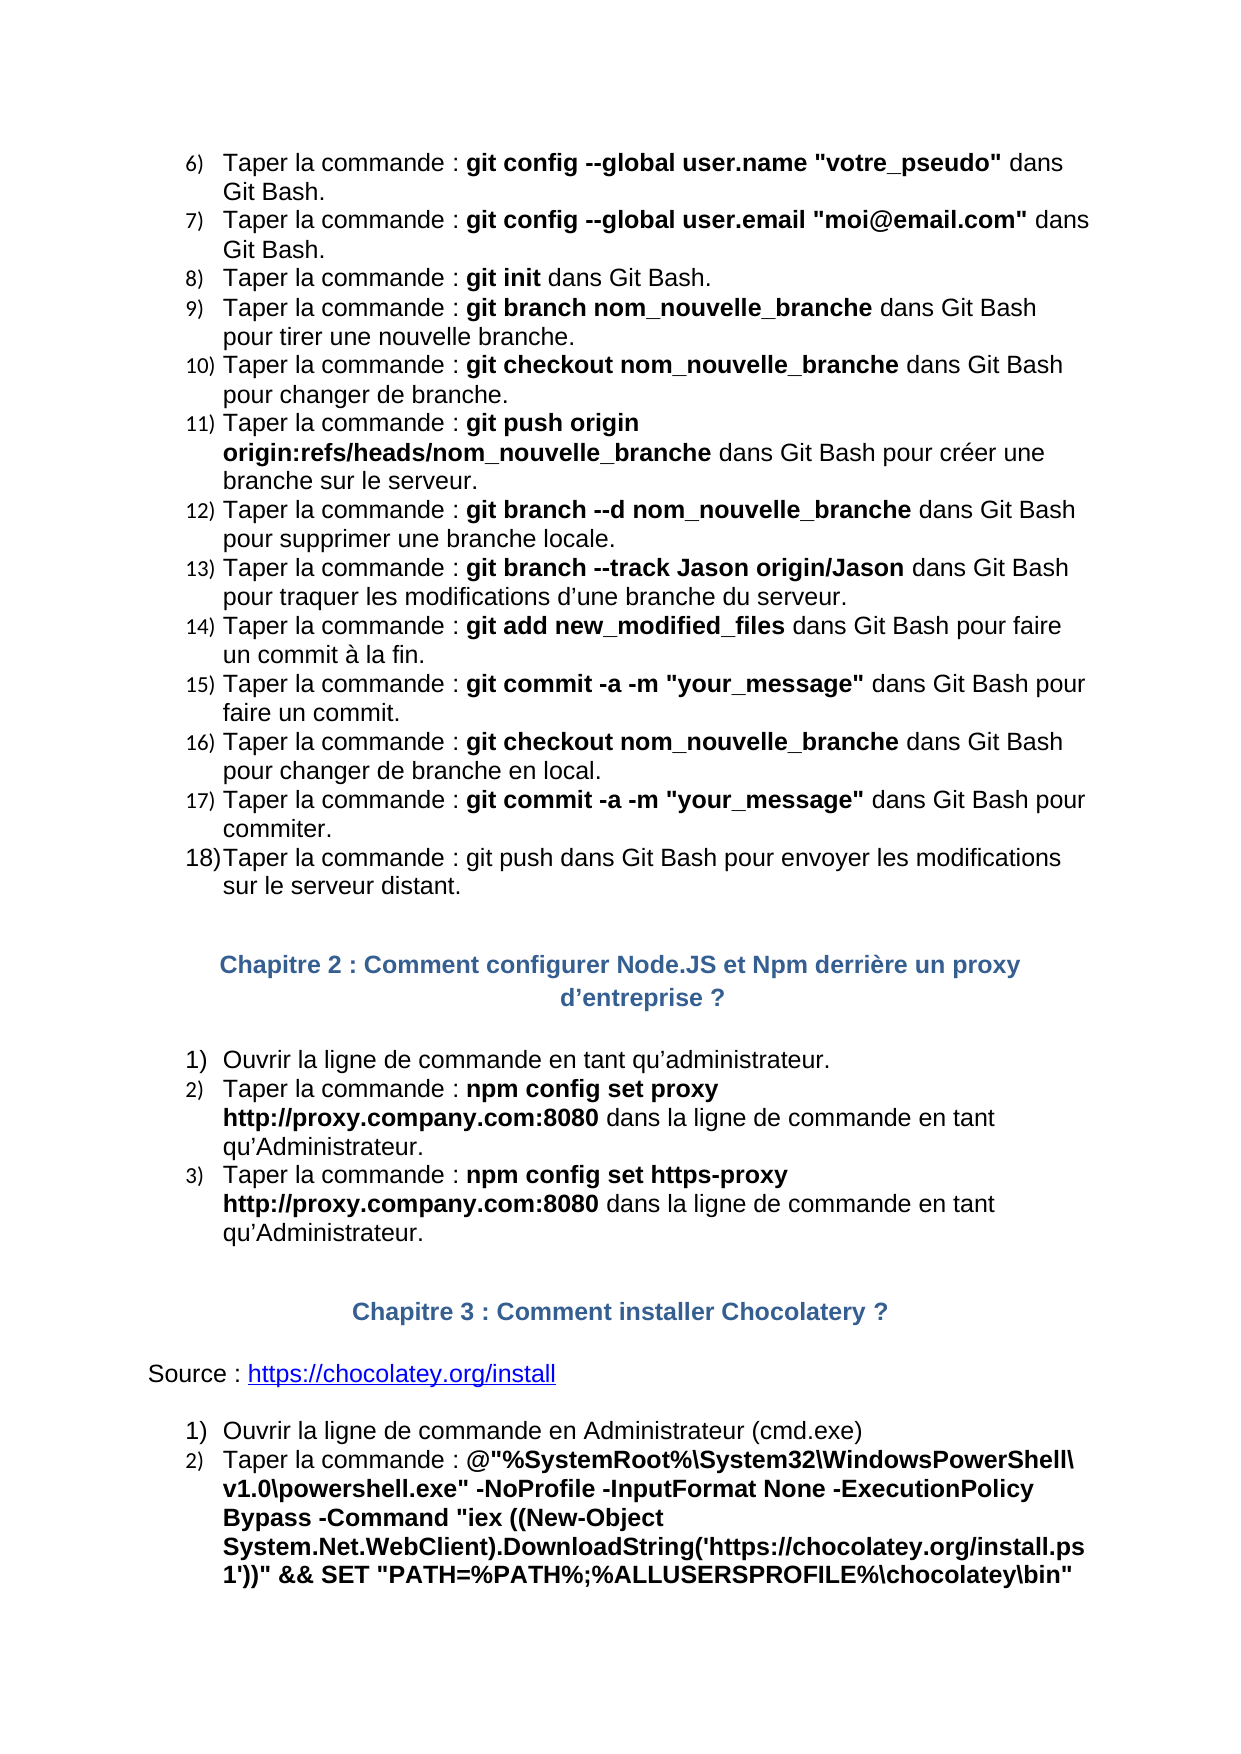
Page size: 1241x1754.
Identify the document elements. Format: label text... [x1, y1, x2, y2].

list Taper la commande : git push dans Git Bash pour envoyer les modifications sur le serveur distant. [185, 843, 1093, 900]
subtitle Chapitre 3 : Comment installer Chocolatery ? [148, 1297, 1093, 1326]
list Taper la commande : @"%SystemRoot%\System32\WindowsPowerShell\v1.0\powershell.exe" -NoProfile -InputFormat None -ExecutionPolicy Bypass -Command "iex ((New-Object System.Net.WebClient).DownloadString('https://chocolatey.org/install.ps1'))" && SET "PATH=%PATH%;%ALLUSERSPROFILE%\chocolatey\bin" [185, 1445, 1093, 1589]
list Taper la commande : git branch --track Jason origin/Jason dans Git Bash pour traquer les modifications d’une branche du serveur. [185, 553, 1093, 611]
list Taper la commande : git add new_modified_files dans Git Bash pour faire un commit à la fin. [185, 611, 1093, 669]
list Taper la commande : git checkout nom_nouvelle_branche dans Git Bash pour changer de branche en local. [185, 727, 1093, 785]
list Taper la commande : git checkout nom_nouvelle_branche dans Git Bash pour changer de branche. [185, 351, 1093, 408]
list Ouvrir la ligne de commande en Administrateur (cmd.exe) [185, 1416, 1093, 1445]
list Taper la commande : git commit -a -m "your_message" dans Git Bash pour faire un commit. [185, 669, 1093, 727]
list Taper la commande : npm config set proxy http://proxy.company.com:8080 dans la ligne de commande en tant qu’Administrateur. [185, 1074, 1093, 1160]
list Taper la commande : git config --global user.email "moi@email.com" dans Git Bash. [185, 206, 1093, 263]
list Taper la commande : git commit -a -m "your_message" dans Git Bash pour commiter. [185, 785, 1093, 843]
text Source : https://chocolatey.org/install [148, 1359, 1093, 1387]
list Taper la commande : git branch nom_nouvelle_branche dans Git Bash pour tirer une nouvelle branche. [185, 293, 1093, 351]
list Taper la commande : git branch --d nom_nouvelle_branche dans Git Bash pour supprimer une branche locale. [185, 495, 1093, 553]
list Ouvrir la ligne de commande en tant qu’administrateur. [185, 1045, 1093, 1074]
list Taper la commande : npm config set https-proxy http://proxy.company.com:8080 dans la ligne de commande en tant qu’Administrateur. [185, 1160, 1093, 1247]
list Taper la commande : git push origin origin:refs/heads/nom_nouvelle_branche dans Git Bash pour créer une branche sur le serveur. [185, 408, 1093, 495]
list Taper la commande : git init dans Git Bash. [185, 263, 1093, 293]
subtitle Chapitre 2 : Comment configurer Node.JS et Npm derrière un proxy d’entreprise ? [148, 950, 1093, 1012]
list Taper la commande : git config --global user.name "votre_pseudo" dans Git Bash. [185, 148, 1093, 206]
